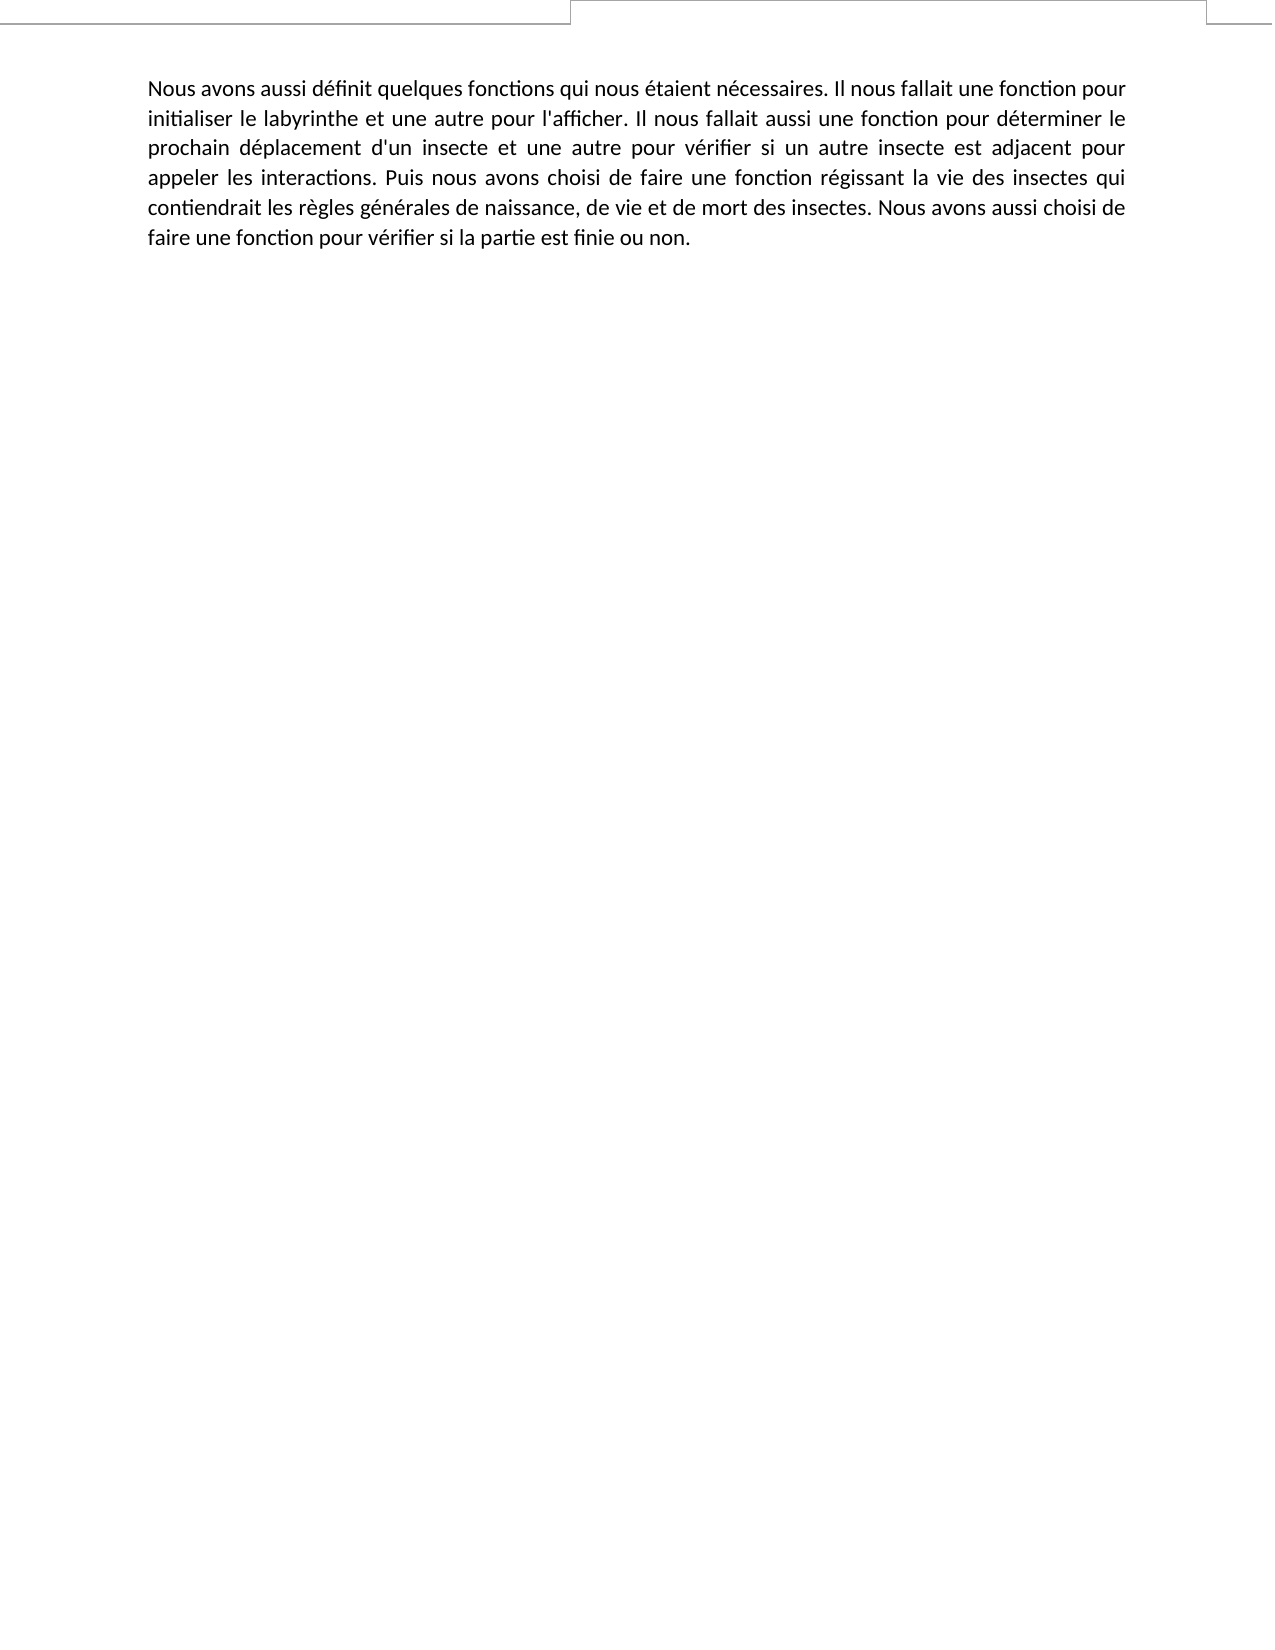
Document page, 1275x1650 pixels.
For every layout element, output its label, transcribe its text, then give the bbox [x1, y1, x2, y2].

text Nous avons aussi définit quelques fonctions qui nous étaient nécessaires. Il nous fallait une fonction pour initialiser le labyrinthe et une autre pour l'afficher. Il nous fallait aussi une fonction pour déterminer le prochain déplacement d'un insecte et une autre pour vérifier si un autre insecte est adjacent pour appeler les interactions. Puis nous avons choisi de faire une fonction régissant la vie des insectes qui contiendrait les règles générales de naissance, de vie et de mort des insectes. Nous avons aussi choisi de faire une fonction pour vérifier si la partie est finie ou non. [148, 74, 1127, 251]
